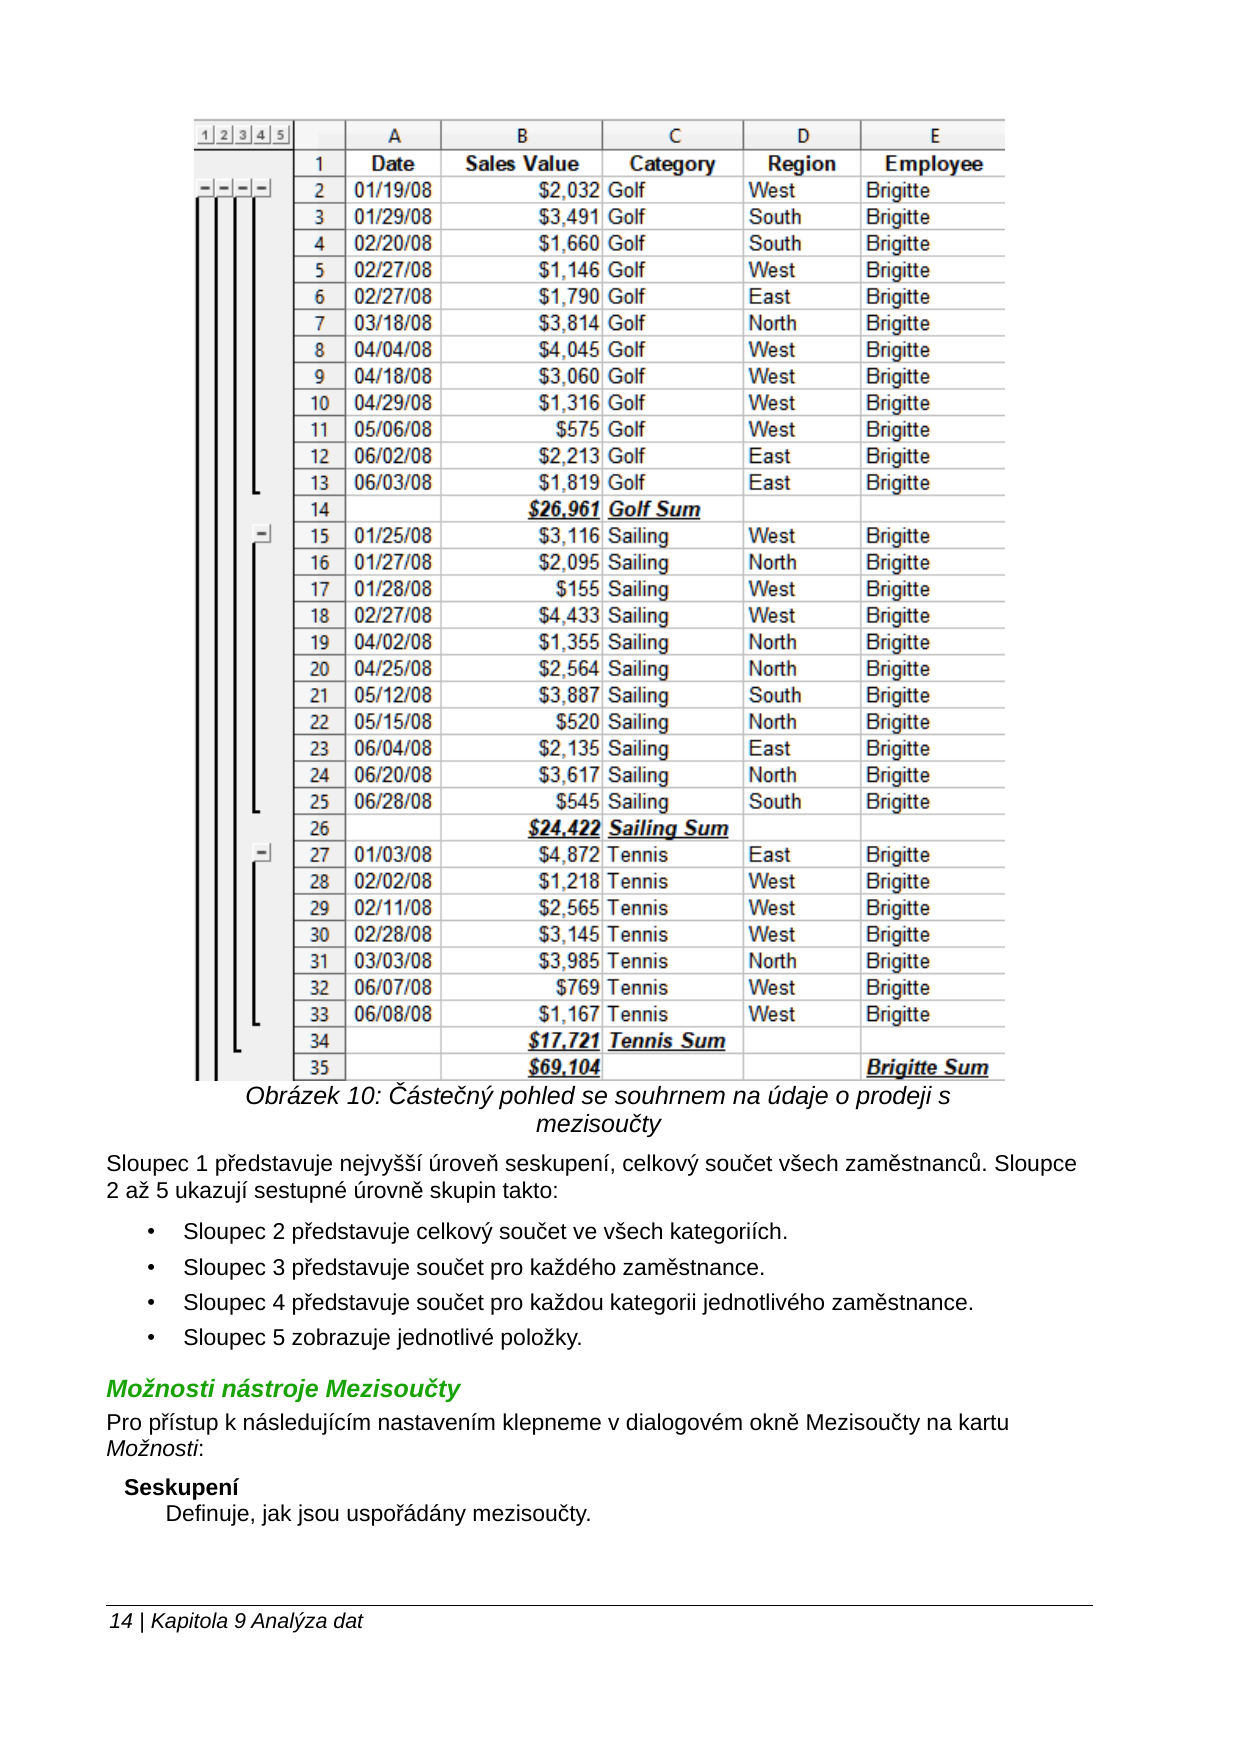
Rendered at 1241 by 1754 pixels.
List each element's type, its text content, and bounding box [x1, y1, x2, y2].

list Sloupec 5 zobrazuje jednotlivé položky. [144, 1321, 1093, 1353]
list Sloupec 2 představuje celkový součet ve všech kategoriích. [144, 1215, 1093, 1245]
subtitle Možnosti nástroje Mezisoučty [106, 1374, 1093, 1403]
text Definuje, jak jsou uspořádány mezisoučty. [165, 1500, 1093, 1526]
text Obrázek 10: Částečný pohled se souhrnem na údaje o prodeji s mezisoučty [194, 1081, 1005, 1138]
list Sloupec 4 představuje součet pro každou kategorii jednotlivého zaměstnance. [144, 1286, 1093, 1315]
list Sloupec 3 představuje součet pro každého zaměstnance. [144, 1251, 1093, 1280]
text Pro přístup k následujícím nastavením klepneme v dialogovém okně Mezisoučty na kartu Možnosti: [106, 1408, 1093, 1461]
text Sloupec 1 představuje nejvyšší úroveň seskupení, celkový součet všech zaměstnanců. Sloupce 2 až 5 ukazují sestupné úrovně skupin takto: [106, 1150, 1093, 1203]
text Seskupení [124, 1474, 1093, 1500]
picture [193, 118, 1005, 1081]
